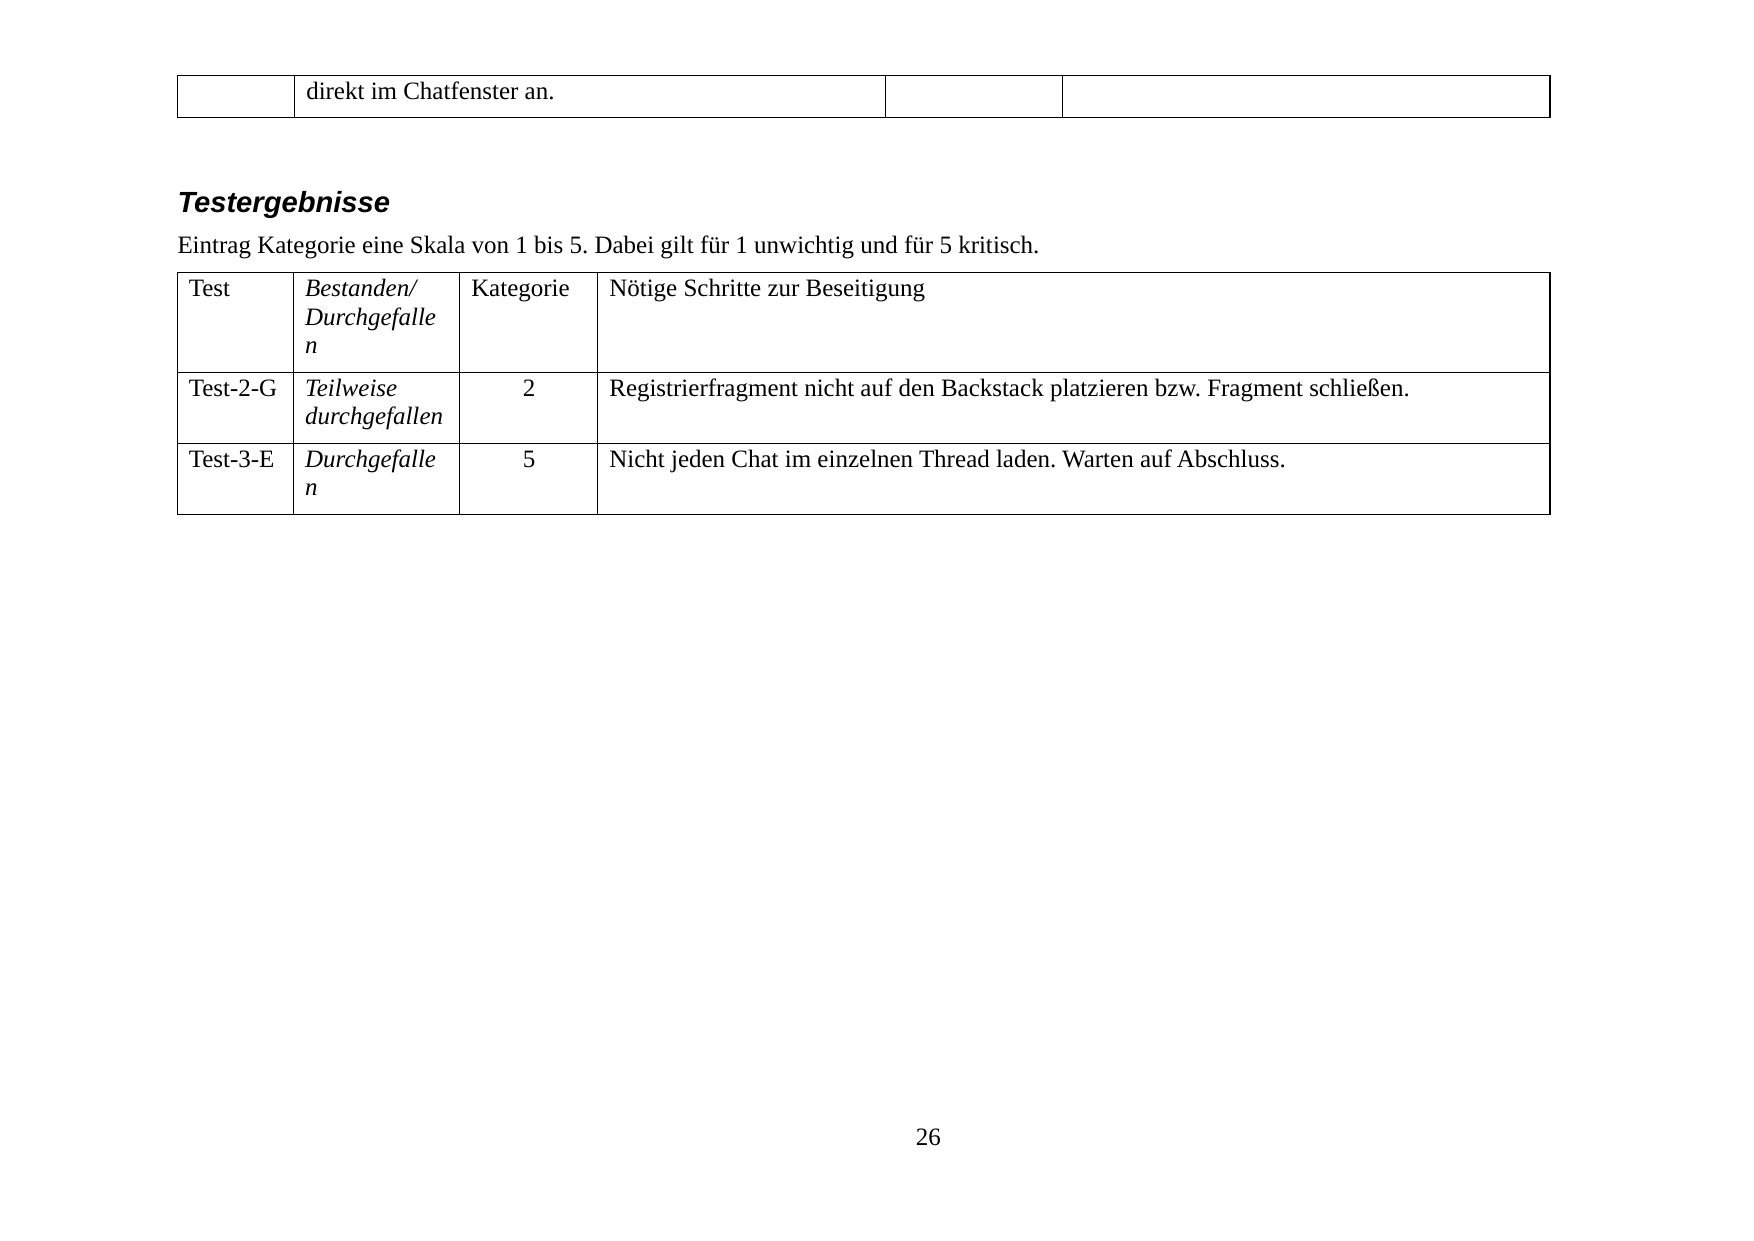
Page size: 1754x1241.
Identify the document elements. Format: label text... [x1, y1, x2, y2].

table_header Kategorie [460, 273, 597, 372]
table_cell Nicht jeden Chat im einzelnen Thread laden. Warten auf Abschluss. [598, 444, 1549, 514]
table_header Bestanden/ Durchgefallen [294, 273, 459, 372]
table_cell -- [1063, 76, 1549, 117]
table_cell [886, 76, 1062, 117]
table_cell Test-2-G [178, 373, 293, 443]
text Eintrag Kategorie eine Skala von 1 bis 5. Dabei gilt für 1 unwichtig und für 5 kritisch. [177, 231, 1679, 259]
table_cell Test-3-E [178, 444, 293, 514]
table_header Test [178, 273, 293, 372]
table_cell [178, 76, 294, 117]
table_header Nötige Schritte zur Beseitigung [598, 273, 1549, 372]
table_cell 5 [460, 444, 597, 514]
table_cell Registrierfragment nicht auf den Backstack platzieren bzw. Fragment schließen. [598, 373, 1549, 443]
table_cell 2 [460, 373, 597, 443]
table_cell Durchgefallen [294, 444, 459, 514]
table_cell Teilweise durchgefallen [294, 373, 459, 443]
subtitle Testergebnisse [177, 184, 1679, 218]
table_cell direkt im Chatfenster an. [295, 76, 885, 117]
